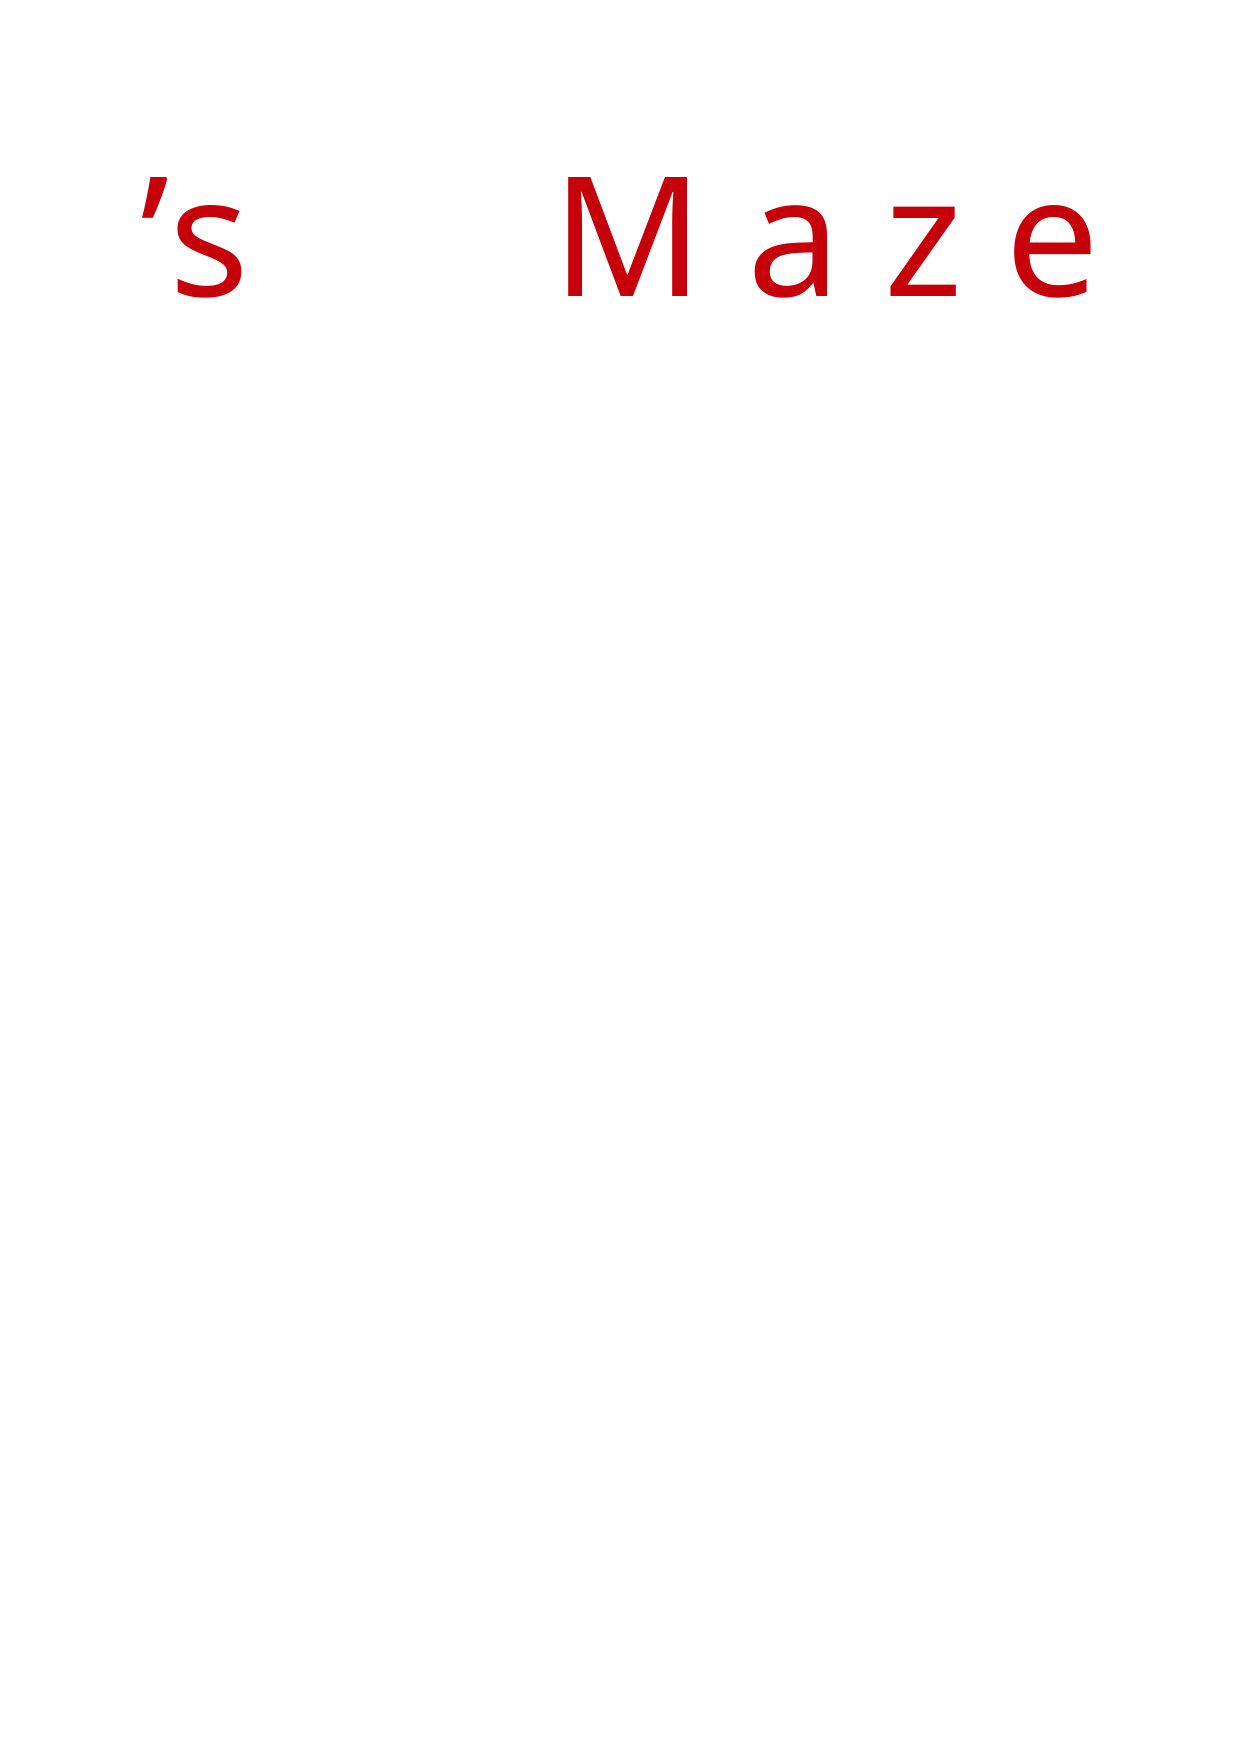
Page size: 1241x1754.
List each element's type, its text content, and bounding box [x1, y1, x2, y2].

text ’s M a z e [118, 118, 1122, 345]
